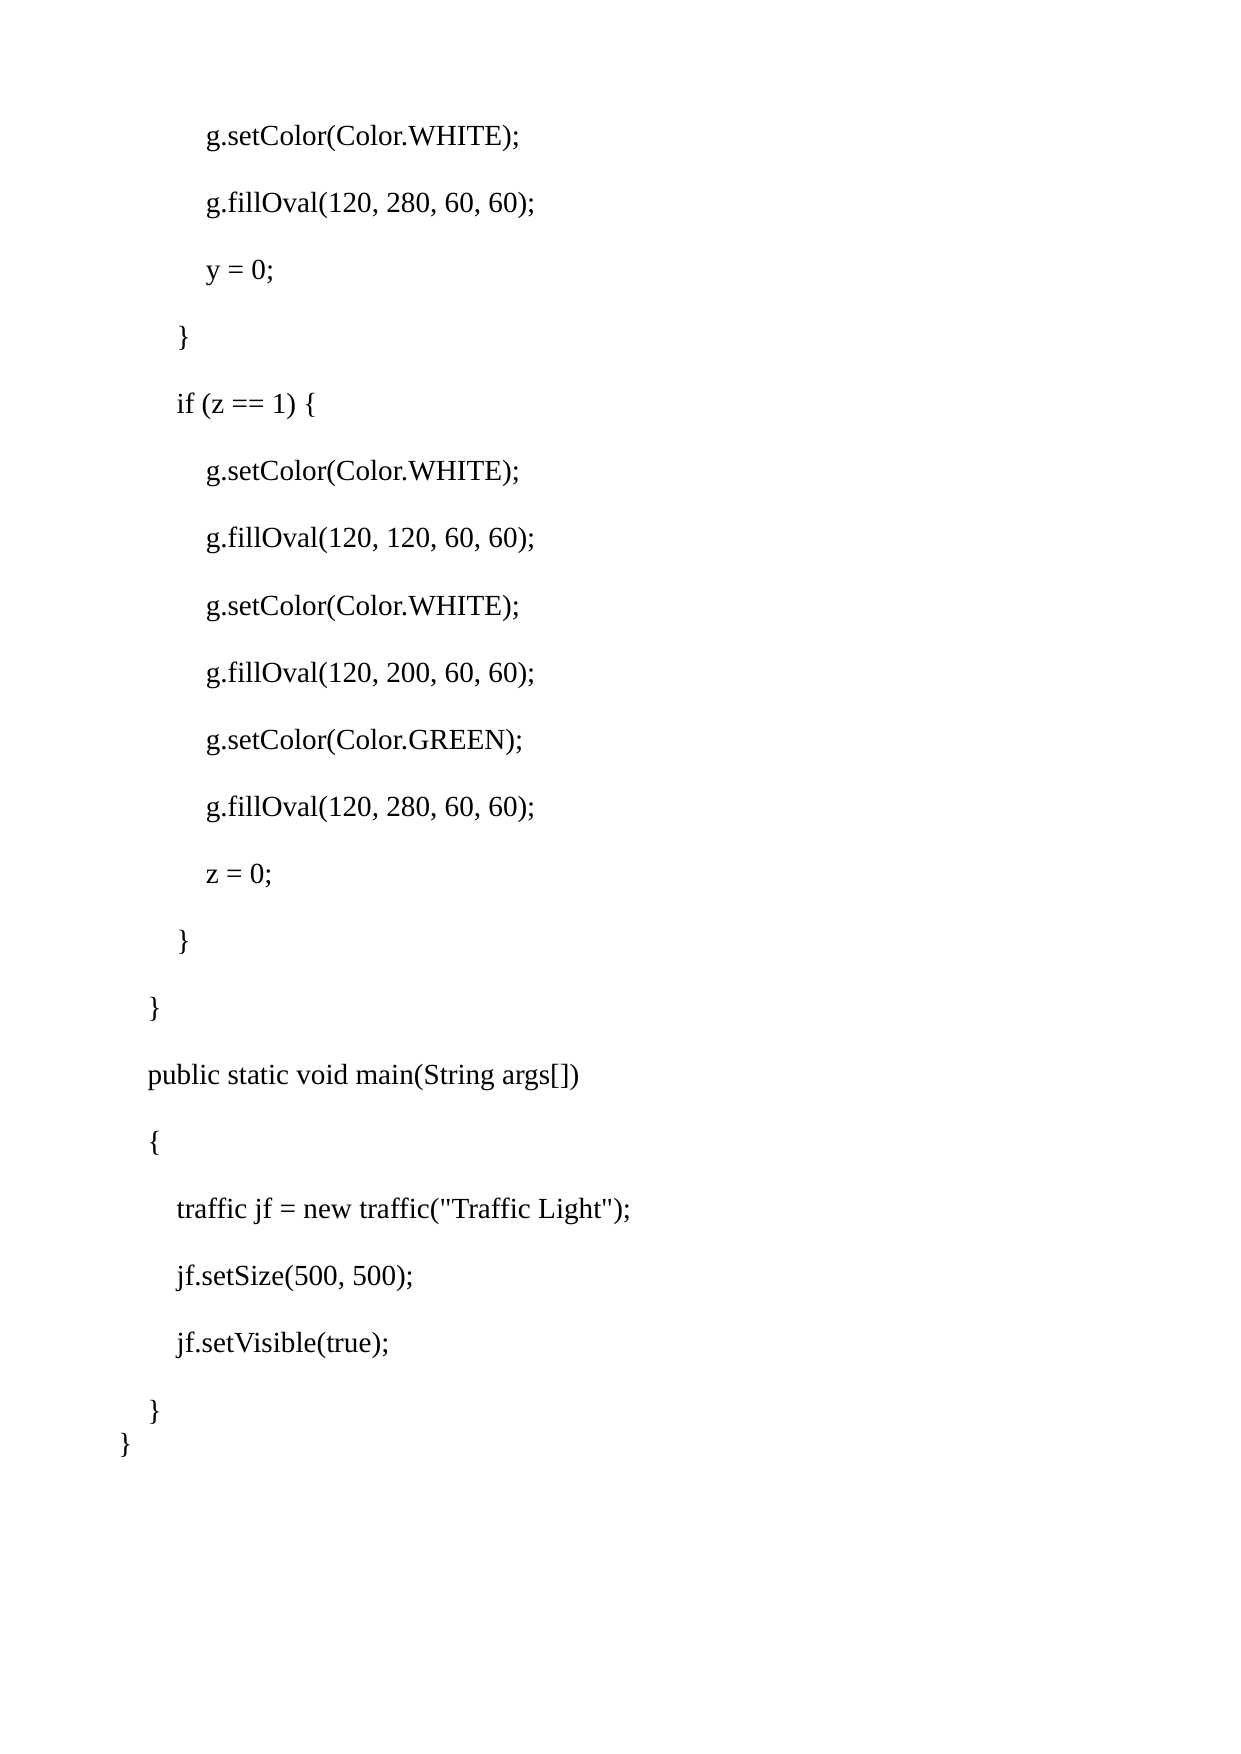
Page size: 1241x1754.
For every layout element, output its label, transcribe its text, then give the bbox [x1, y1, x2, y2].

text z = 0; [118, 856, 1122, 889]
text g.fillOval(120, 120, 60, 60); [118, 521, 1122, 554]
text traffic jf = new traffic("Traffic Light"); [118, 1191, 1122, 1225]
text } [118, 319, 1122, 353]
text g.setColor(Color.WHITE); [118, 453, 1122, 487]
text } [118, 1426, 1122, 1460]
text if (z == 1) { [118, 386, 1122, 420]
text } [118, 923, 1122, 957]
text g.fillOval(120, 200, 60, 60); [118, 655, 1122, 688]
text y = 0; [118, 252, 1122, 286]
text } [118, 990, 1122, 1024]
text jf.setVisible(true); [118, 1326, 1122, 1359]
text { [118, 1124, 1122, 1158]
text } [118, 1393, 1122, 1426]
text public static void main(String args[]) [118, 1057, 1122, 1091]
text g.setColor(Color.GREEN); [118, 722, 1122, 755]
text g.fillOval(120, 280, 60, 60); [118, 185, 1122, 219]
text jf.setSize(500, 500); [118, 1258, 1122, 1292]
text g.setColor(Color.WHITE); [118, 588, 1122, 621]
text g.setColor(Color.WHITE); [118, 118, 1122, 152]
text g.fillOval(120, 280, 60, 60); [118, 789, 1122, 822]
